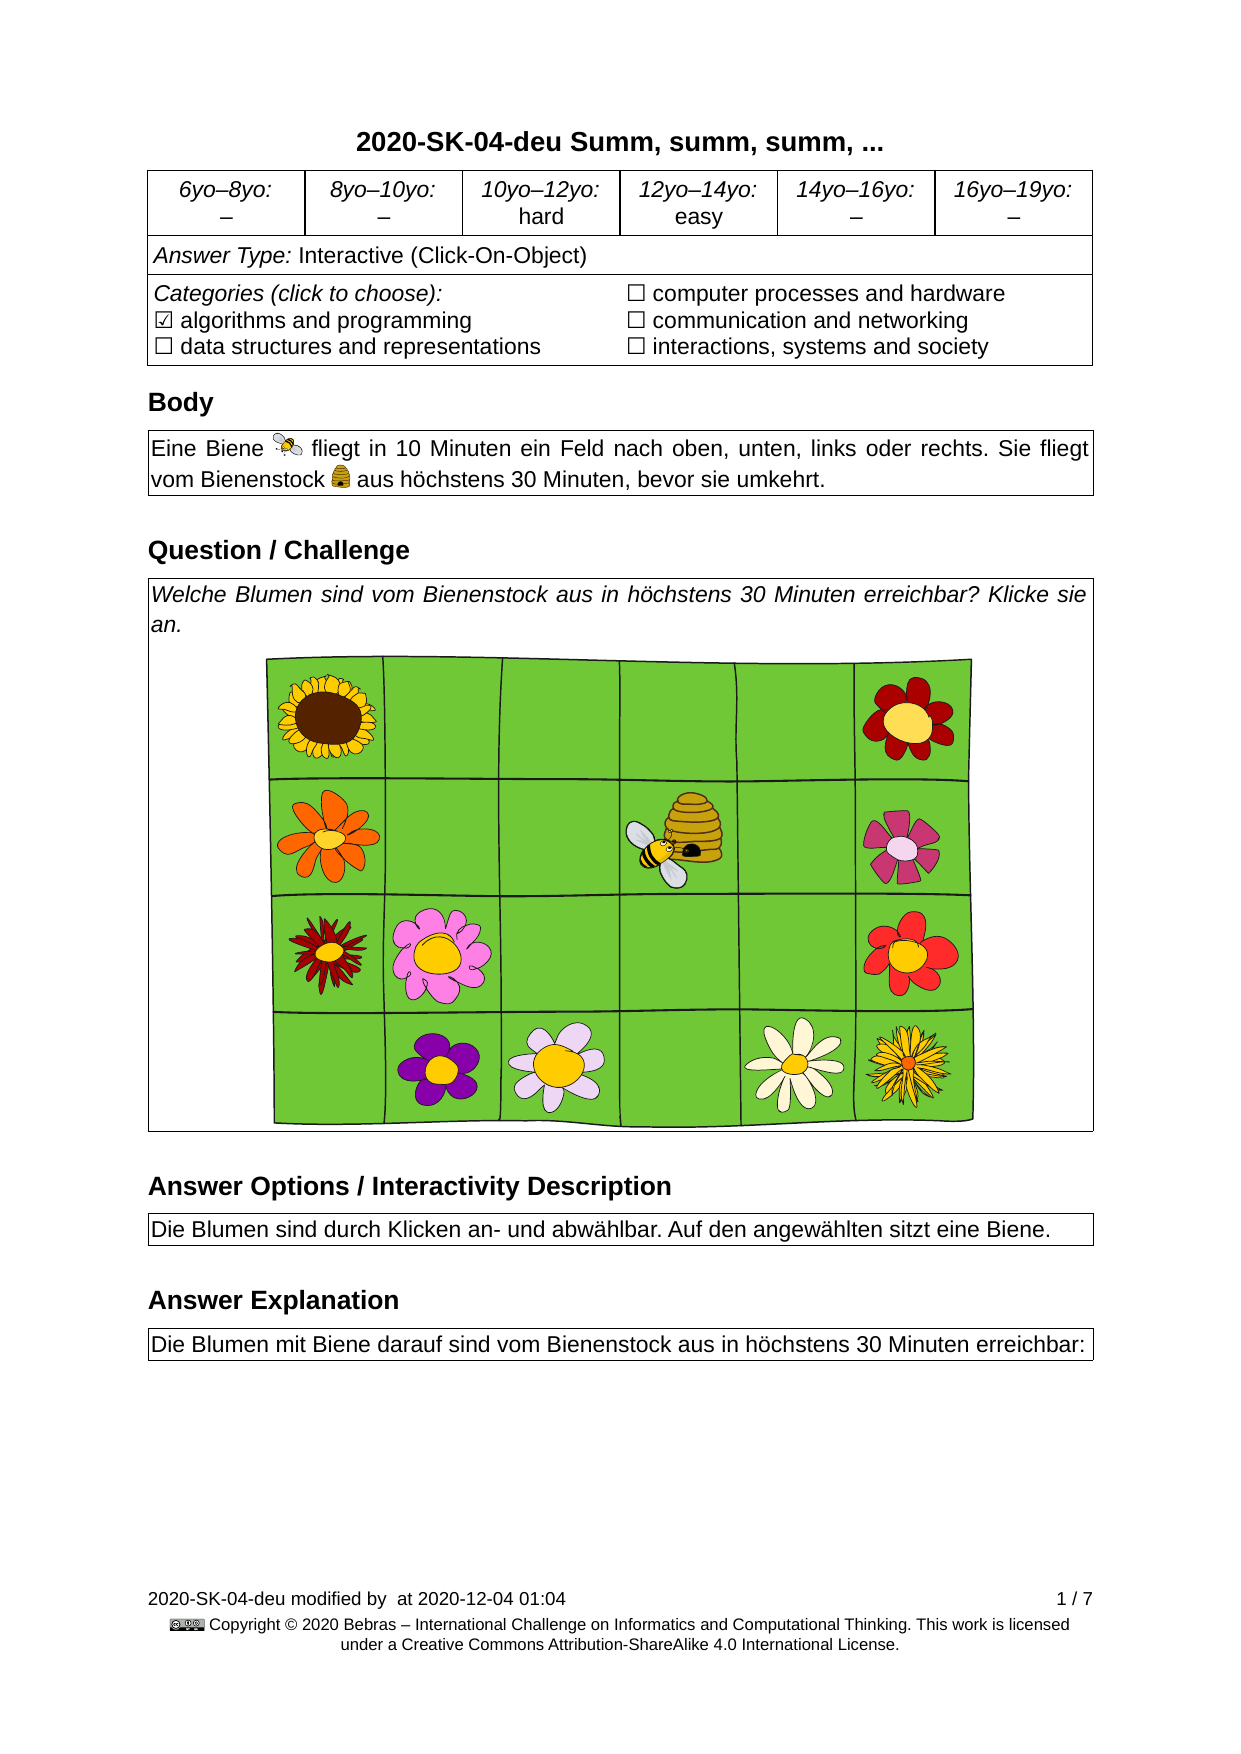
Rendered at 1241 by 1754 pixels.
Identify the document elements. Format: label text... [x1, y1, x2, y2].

table_header 8yo–10yo: – [306, 171, 462, 235]
subtitle 2020-SK-04-deu Summ, summ, summ, ... [148, 125, 1093, 157]
table_header 10yo–12yo: hard [463, 171, 619, 235]
table_header 14yo–16yo: – [778, 171, 934, 235]
table_cell Answer Type: Interactive (Click-On-Object) [148, 236, 1092, 274]
table_header 16yo–19yo: – [936, 171, 1092, 235]
text Die Blumen mit Biene darauf sind vom Bienenstock aus in höchstens 30 Minuten erreichbar: [149, 1329, 1093, 1360]
table_header 12yo–14yo: easy [621, 171, 777, 235]
text Eine Biene fliegt in 10 Minuten ein Feld nach oben, unten, links oder rechts. Sie fliegt vom Bienenstock aus höchstens 30 Minuten, bevor sie umkehrt. [149, 431, 1093, 495]
subtitle Answer Explanation [148, 1285, 1093, 1315]
text Die Blumen sind durch Klicken an- und abwählbar. Auf den angewählten sitzt eine Biene. [149, 1214, 1093, 1245]
table_cell Categories (click to choose): ☑ algorithms and programming ☐ data structures and representations [148, 275, 620, 365]
subtitle Answer Options / Interactivity Description [148, 1170, 1093, 1201]
subtitle Question / Challenge [148, 535, 1093, 565]
table_cell ☐ computer processes and hardware ☐ communication and networking ☐ interactions, systems and society [620, 275, 1092, 365]
text Welche Blumen sind vom Bienenstock aus in höchstens 30 Minuten erreichbar? Klicke sie an. [149, 579, 1093, 637]
subtitle Body [148, 387, 1093, 417]
table_header 6yo–8yo: – [148, 171, 304, 235]
